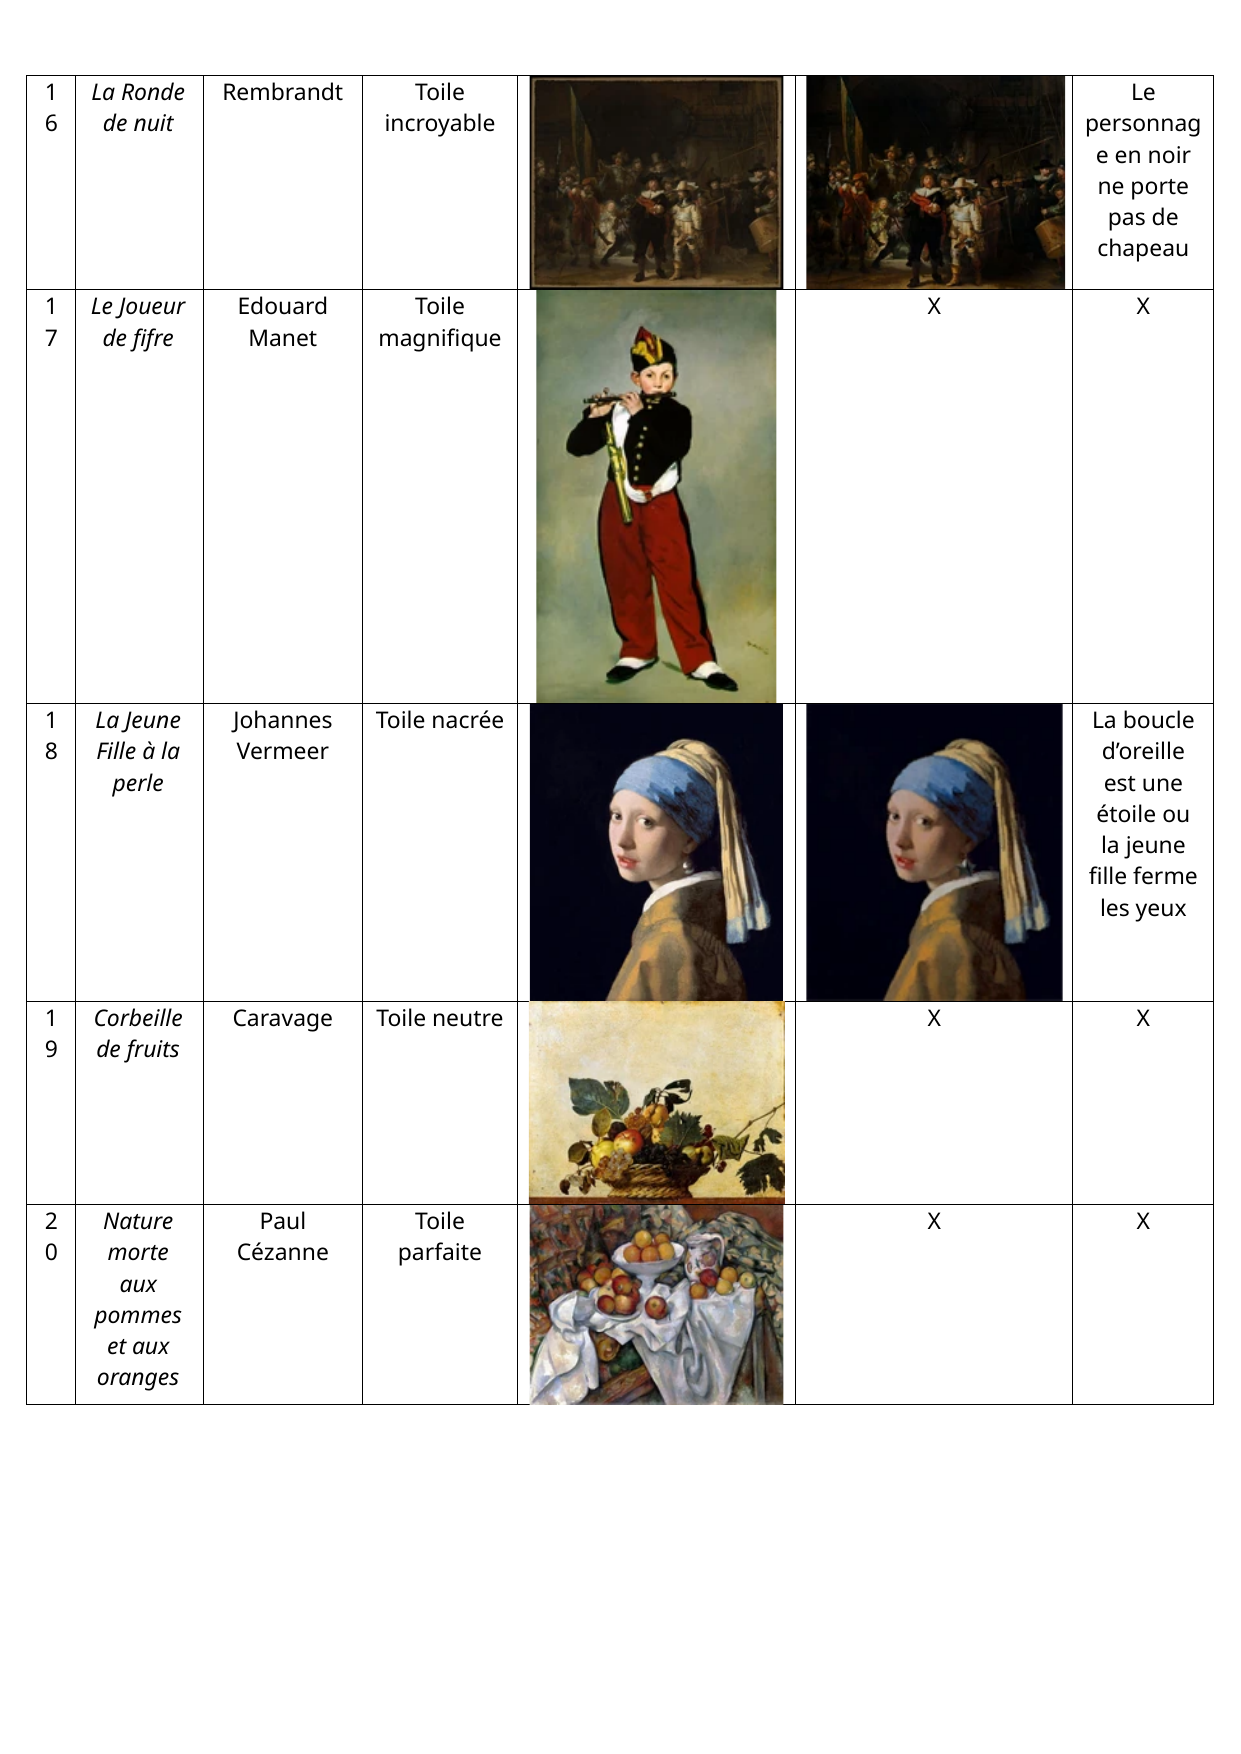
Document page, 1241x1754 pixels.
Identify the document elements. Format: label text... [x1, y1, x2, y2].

table_cell Toile neutre [363, 1002, 517, 1204]
table_cell Nature morte aux pommes et aux oranges [76, 1205, 203, 1404]
table_cell Toile incroyable [363, 76, 517, 289]
table_cell [796, 76, 806, 289]
table_cell 17 [27, 290, 75, 703]
table_cell Rembrandt [204, 76, 362, 289]
table_cell 20 [27, 1205, 75, 1404]
table_cell Toile nacrée [363, 704, 517, 1001]
table_cell Paul Cézanne [204, 1205, 362, 1404]
table_cell [784, 76, 795, 289]
table_cell [796, 704, 806, 1001]
table_cell X [1073, 290, 1213, 703]
table_cell X [796, 290, 1072, 703]
table_cell La Jeune Fille à la perle [76, 704, 203, 1001]
table_cell Caravage [204, 1002, 362, 1204]
table_cell [518, 1205, 529, 1404]
table_cell 16 [27, 76, 75, 289]
table_cell Corbeille de fruits [76, 1002, 203, 1204]
table_cell [518, 290, 536, 703]
table_cell Toile parfaite [363, 1205, 517, 1404]
table_cell [784, 1205, 795, 1404]
table_cell [1063, 704, 1072, 1001]
table_cell [518, 704, 529, 1001]
table_cell X [1073, 1205, 1213, 1404]
table_cell Edouard Manet [204, 290, 362, 703]
table_cell [518, 1002, 528, 1204]
table_cell La Ronde de nuit [76, 76, 203, 289]
table_cell La boucle d’oreille est une étoile ou la jeune fille ferme les yeux [1073, 704, 1213, 1001]
table_cell 18 [27, 704, 75, 1001]
table_cell Toile magnifique [363, 290, 517, 703]
table_cell [783, 704, 795, 1001]
table_cell X [796, 1002, 1072, 1204]
table_cell X [1073, 1002, 1213, 1204]
table_cell Le personnage en noir ne porte pas de chapeau [1073, 76, 1213, 289]
table_cell [777, 290, 795, 703]
table_cell [785, 1002, 795, 1204]
table_cell [518, 76, 529, 289]
table_cell X [796, 1205, 1072, 1404]
table_cell [1066, 76, 1072, 289]
table_cell Le Joueur de fifre [76, 290, 203, 703]
table_cell 19 [27, 1002, 75, 1204]
table_cell Johannes Vermeer [204, 704, 362, 1001]
